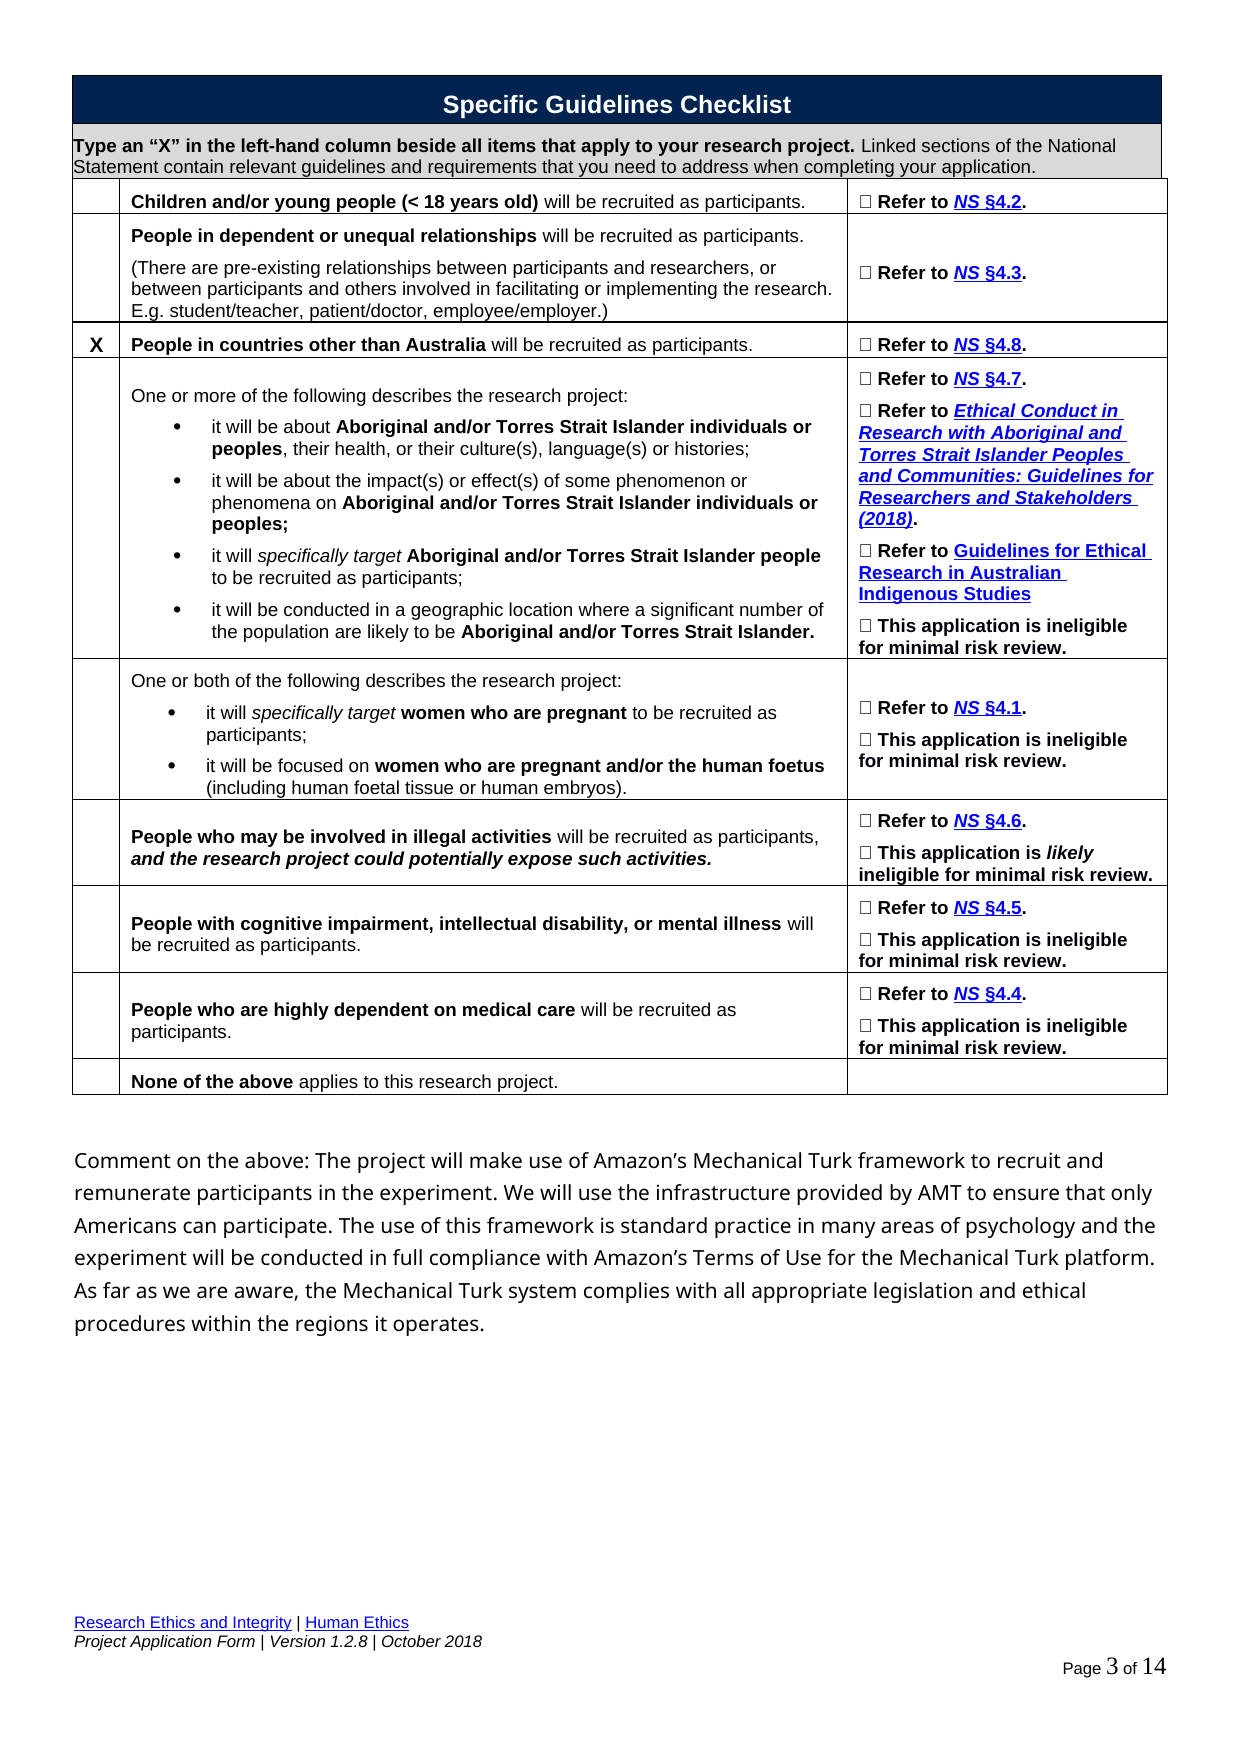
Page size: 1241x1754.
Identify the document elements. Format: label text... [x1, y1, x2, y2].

table_cell People with cognitive impairment, intellectual disability, or mental illness will be recruited as participants. [120, 886, 847, 972]
table_cell None of the above applies to this research project. [120, 1059, 847, 1094]
table_cell X [73, 323, 119, 357]
table_cell [1162, 123, 1168, 178]
table_cell [848, 1059, 1167, 1094]
table_cell [73, 1059, 119, 1094]
table_header Specific Guidelines Checklist [73, 76, 1161, 123]
table_cell [73, 358, 119, 658]
table_cell [73, 179, 119, 213]
table_cell  Refer to NS §4.5.  This application is ineligible for minimal risk review. [848, 886, 1167, 972]
table_cell One or more of the following describes the research project: it will be about Aboriginal and/or Torres Strait Islander individuals or peoples, their health, or their culture(s), language(s) or histories; it will be about the impact(s) or effect(s) of some phenomenon or phenomena on Aboriginal and/or Torres Strait Islander individuals or peoples; it will specifically target Aboriginal and/or Torres Strait Islander people to be recruited as participants; it will be conducted in a geographic location where a significant number of the population are likely to be Aboriginal and/or Torres Strait Islander. [120, 358, 847, 658]
table_cell People who may be involved in illegal activities will be recruited as participants, and the research project could potentially expose such activities. [120, 800, 847, 885]
table_cell One or both of the following describes the research project: it will specifically target women who are pregnant to be recruited as participants; it will be focused on women who are pregnant and/or the human foetus (including human foetal tissue or human embryos). [120, 659, 847, 798]
table_cell [73, 800, 119, 885]
table_cell People in dependent or unequal relationships will be recruited as participants. (There are pre-existing relationships between participants and researchers, or between participants and others involved in facilitating or implementing the research. E.g. student/teacher, patient/doctor, employee/employer.) [120, 214, 847, 321]
table_cell [73, 973, 119, 1058]
table_cell  Refer to NS §4.8. [848, 323, 1167, 357]
table_cell  Refer to NS §4.7.  Refer to Ethical Conduct in Research with Aboriginal and Torres Strait Islander Peoples and Communities: Guidelines for Researchers and Stakeholders (2018).  Refer to Guidelines for Ethical Research in Australian Indigenous Studies  This application is ineligible for minimal risk review. [848, 358, 1167, 658]
table_cell [73, 886, 119, 972]
table_cell  Refer to NS §4.2. [848, 179, 1167, 213]
table_cell  Refer to NS §4.1.  This application is ineligible for minimal risk review. [848, 659, 1167, 798]
table_cell [73, 214, 119, 321]
table_cell Type an “X” in the left-hand column beside all items that apply to your research project. Linked sections of the National Statement contain relevant guidelines and requirements that you need to address when completing your application. [73, 124, 1161, 178]
table_header [1162, 75, 1168, 123]
table_cell People in countries other than Australia will be recruited as participants. [120, 323, 847, 357]
table_cell [73, 659, 119, 798]
table_cell Children and/or young people (< 18 years old) will be recruited as participants. [120, 179, 847, 213]
table_cell  Refer to NS §4.4.  This application is ineligible for minimal risk review. [848, 973, 1167, 1058]
table_cell  Refer to NS §4.6.  This application is likely ineligible for minimal risk review. [848, 800, 1167, 885]
table_cell  Refer to NS §4.3. [848, 214, 1167, 321]
text Comment on the above: The project will make use of Amazon’s Mechanical Turk framework to recruit and remunerate participants in the experiment. We will use the infrastructure provided by AMT to ensure that only Americans can participate. The use of this framework is standard practice in many areas of psychology and the experiment will be conducted in full compliance with Amazon’s Terms of Use for the Mechanical Turk platform. As far as we are aware, the Mechanical Turk system complies with all appropriate legislation and ethical procedures within the regions it operates. [74, 1146, 1166, 1337]
table_cell People who are highly dependent on medical care will be recruited as participants. [120, 973, 847, 1058]
